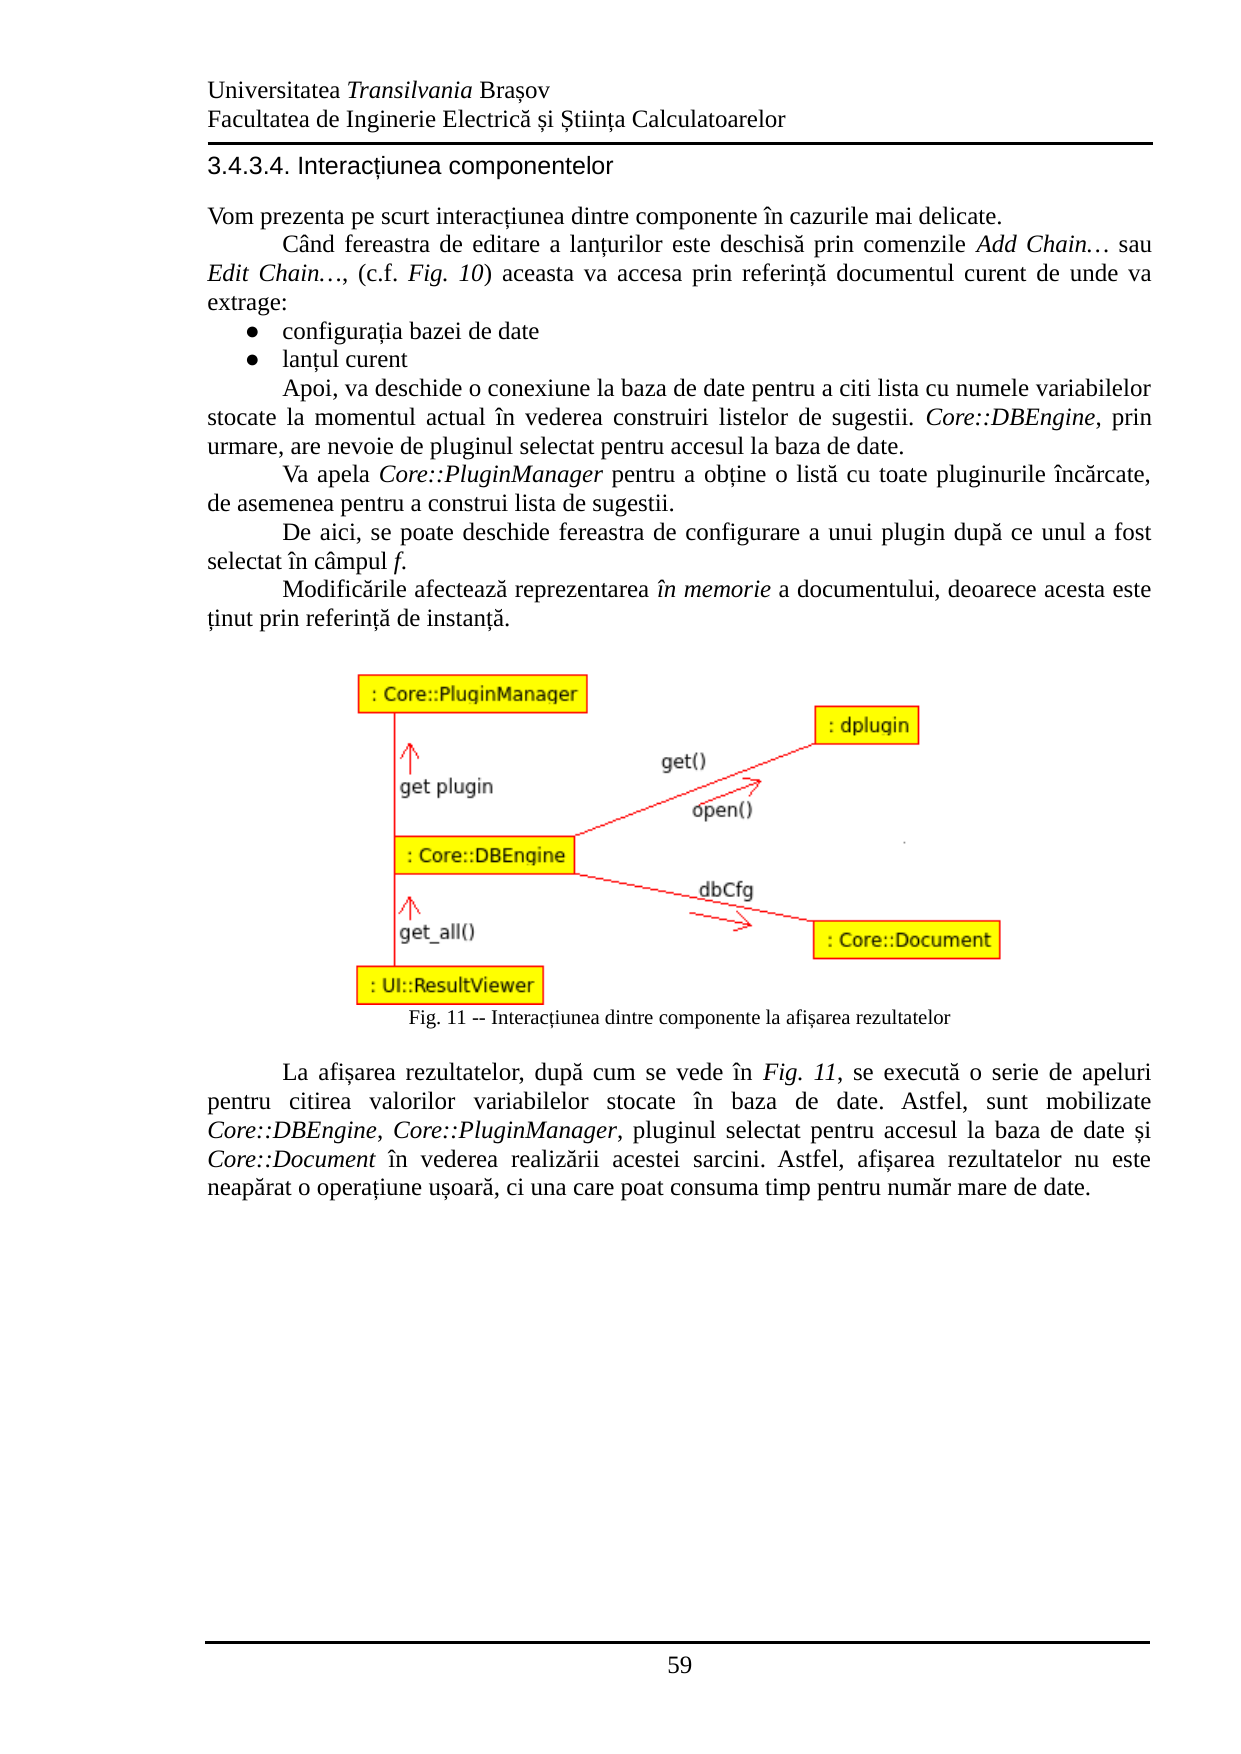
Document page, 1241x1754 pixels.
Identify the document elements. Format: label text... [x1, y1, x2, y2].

text Va apela Core::PluginManager pentru a obține o listă cu toate pluginurile încărcate, de asemenea pentru a construi lista de sugestii. [207, 459, 1152, 517]
picture [355, 673, 1004, 1005]
text Fig. 11 -- Interacțiunea dintre componente la afișarea rezultatelor [355, 1005, 1004, 1029]
text La afișarea rezultatelor, după cum se vede în Fig. 11, se execută o serie de apeluri pentru citirea valorilor variabilelor stocate în baza de date. Astfel, sunt mobilizate Core::DBEngine, Core::PluginManager, pluginul selectat pentru accesul la baza de date și Core::Document în vederea realizării acestei sarcini. Astfel, afișarea rezultatelor nu este neapărat o operațiune ușoară, ci una care poat consuma timp pentru număr mare de date. [207, 1057, 1152, 1201]
text Vom prezenta pe scurt interacțiunea dintre componente în cazurile mai delicate. [207, 201, 1152, 229]
text Modificările afectează reprezentarea în memorie a documentului, deoarece acesta este ținut prin referință de instanță. [207, 574, 1152, 632]
list lanțul curent [244, 344, 1152, 373]
text De aici, se poate deschide fereastra de configurare a unui plugin după ce unul a fost selectat în câmpul f. [207, 517, 1152, 574]
list configurația bazei de date [244, 316, 1152, 344]
text Când fereastra de editare a lanțurilor este deschisă prin comenzile Add Chain… sau Edit Chain…, (c.f. Fig. 10) aceasta va accesa prin referință documentul curent de unde va extrage: [207, 229, 1152, 316]
text Apoi, va deschide o conexiune la baza de date pentru a citi lista cu numele variabilelor stocate la momentul actual în vederea construiri listelor de sugestii. Core::DBEngine, prin urmare, are nevoie de pluginul selectat pentru accesul la baza de date. [207, 373, 1152, 459]
subtitle Interacțiunea componentelor [207, 151, 1023, 180]
